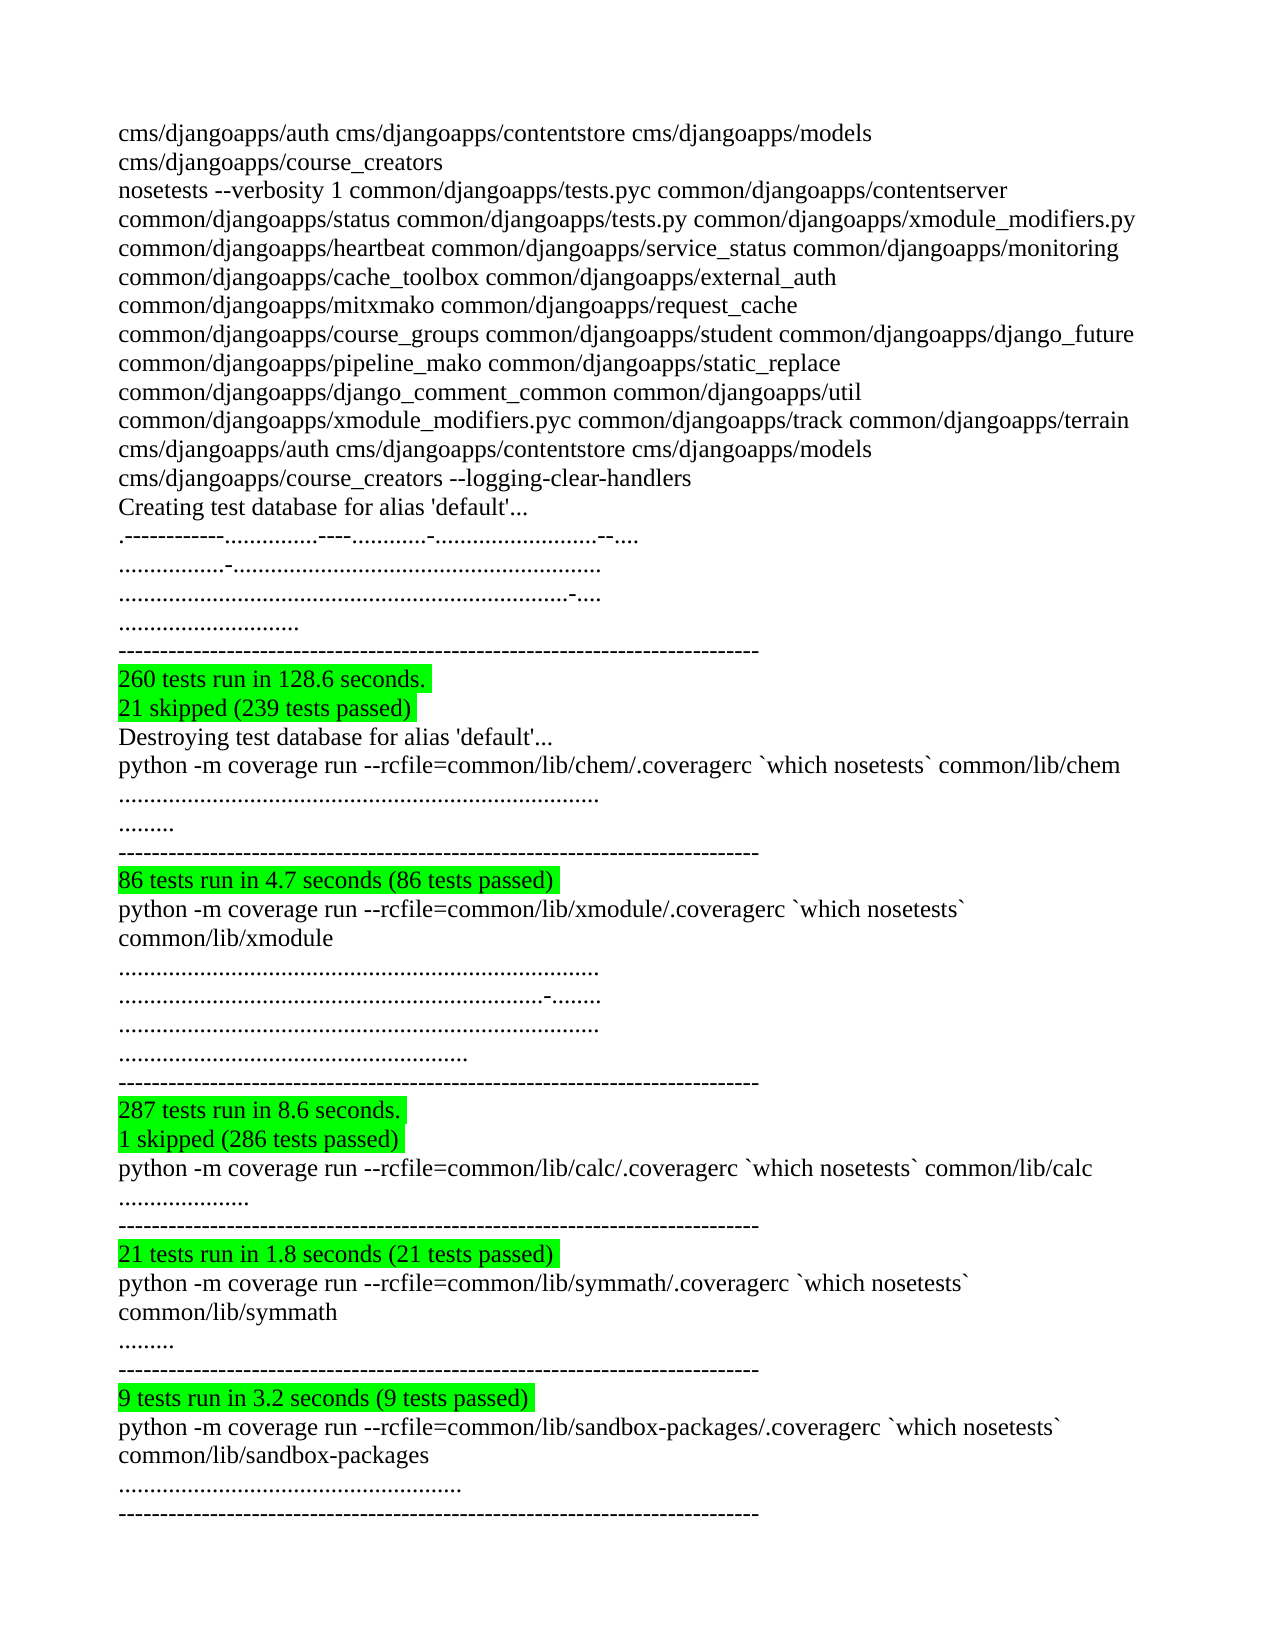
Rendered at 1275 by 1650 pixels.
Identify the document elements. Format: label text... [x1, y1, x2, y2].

text python -m coverage run --rcfile=common/lib/chem/.coveragerc `which nosetests` common/lib/chem [118, 751, 1157, 779]
text ....................................................................-........ [118, 981, 1157, 1009]
text .------------...............----............-..........................--.... [118, 521, 1157, 549]
text ----------------------------------------------------------------------------- [118, 1211, 1157, 1239]
text ........................................................ [118, 1038, 1157, 1067]
text ......... [118, 1326, 1157, 1354]
text ----------------------------------------------------------------------------- [118, 636, 1157, 664]
text .................-........................................................... [118, 549, 1157, 578]
text 21 tests run in 1.8 seconds (21 tests passed) [118, 1239, 1157, 1268]
text ----------------------------------------------------------------------------- [118, 1498, 1157, 1527]
text ----------------------------------------------------------------------------- [118, 837, 1157, 866]
text ......... [118, 808, 1157, 837]
text ..................... [118, 1182, 1157, 1211]
text ............................................................................. [118, 952, 1157, 981]
text ............................. [118, 607, 1157, 636]
text 260 tests run in 128.6 seconds. [118, 664, 1157, 693]
text python -m coverage run --rcfile=common/lib/symmath/.coveragerc `which nosetests` common/lib/symmath [118, 1268, 1157, 1326]
text ........................................................................-.... [118, 578, 1157, 607]
text 287 tests run in 8.6 seconds. [118, 1096, 1157, 1124]
text 1 skipped (286 tests passed) [118, 1124, 1157, 1153]
text 9 tests run in 3.2 seconds (9 tests passed) [118, 1383, 1157, 1412]
text Destroying test database for alias 'default'... [118, 722, 1157, 751]
text cms/djangoapps/auth cms/djangoapps/contentstore cms/djangoapps/models cms/djangoapps/course_creators [118, 118, 1157, 176]
text python -m coverage run --rcfile=common/lib/calc/.coveragerc `which nosetests` common/lib/calc [118, 1153, 1157, 1182]
text ----------------------------------------------------------------------------- [118, 1067, 1157, 1096]
text ............................................................................. [118, 1009, 1157, 1038]
text nosetests --verbosity 1 common/djangoapps/tests.pyc common/djangoapps/contentserver common/djangoapps/status common/djangoapps/tests.py common/djangoapps/xmodule_modifiers.py common/djangoapps/heartbeat common/djangoapps/service_status common/djangoapps/monitoring common/djangoapps/cache_toolbox common/djangoapps/external_auth common/djangoapps/mitxmako common/djangoapps/request_cache common/djangoapps/course_groups common/djangoapps/student common/djangoapps/django_future common/djangoapps/pipeline_mako common/djangoapps/static_replace common/djangoapps/django_comment_common common/djangoapps/util common/djangoapps/xmodule_modifiers.pyc common/djangoapps/track common/djangoapps/terrain cms/djangoapps/auth cms/djangoapps/contentstore cms/djangoapps/models cms/djangoapps/course_creators --logging-clear-handlers [118, 176, 1157, 492]
text python -m coverage run --rcfile=common/lib/sandbox-packages/.coveragerc `which nosetests` common/lib/sandbox-packages [118, 1412, 1157, 1469]
text 86 tests run in 4.7 seconds (86 tests passed) [118, 866, 1157, 894]
text Creating test database for alias 'default'... [118, 492, 1157, 521]
text ............................................................................. [118, 779, 1157, 808]
text ....................................................... [118, 1469, 1157, 1498]
text 21 skipped (239 tests passed) [118, 693, 1157, 722]
text ----------------------------------------------------------------------------- [118, 1354, 1157, 1383]
text python -m coverage run --rcfile=common/lib/xmodule/.coveragerc `which nosetests` common/lib/xmodule [118, 894, 1157, 952]
